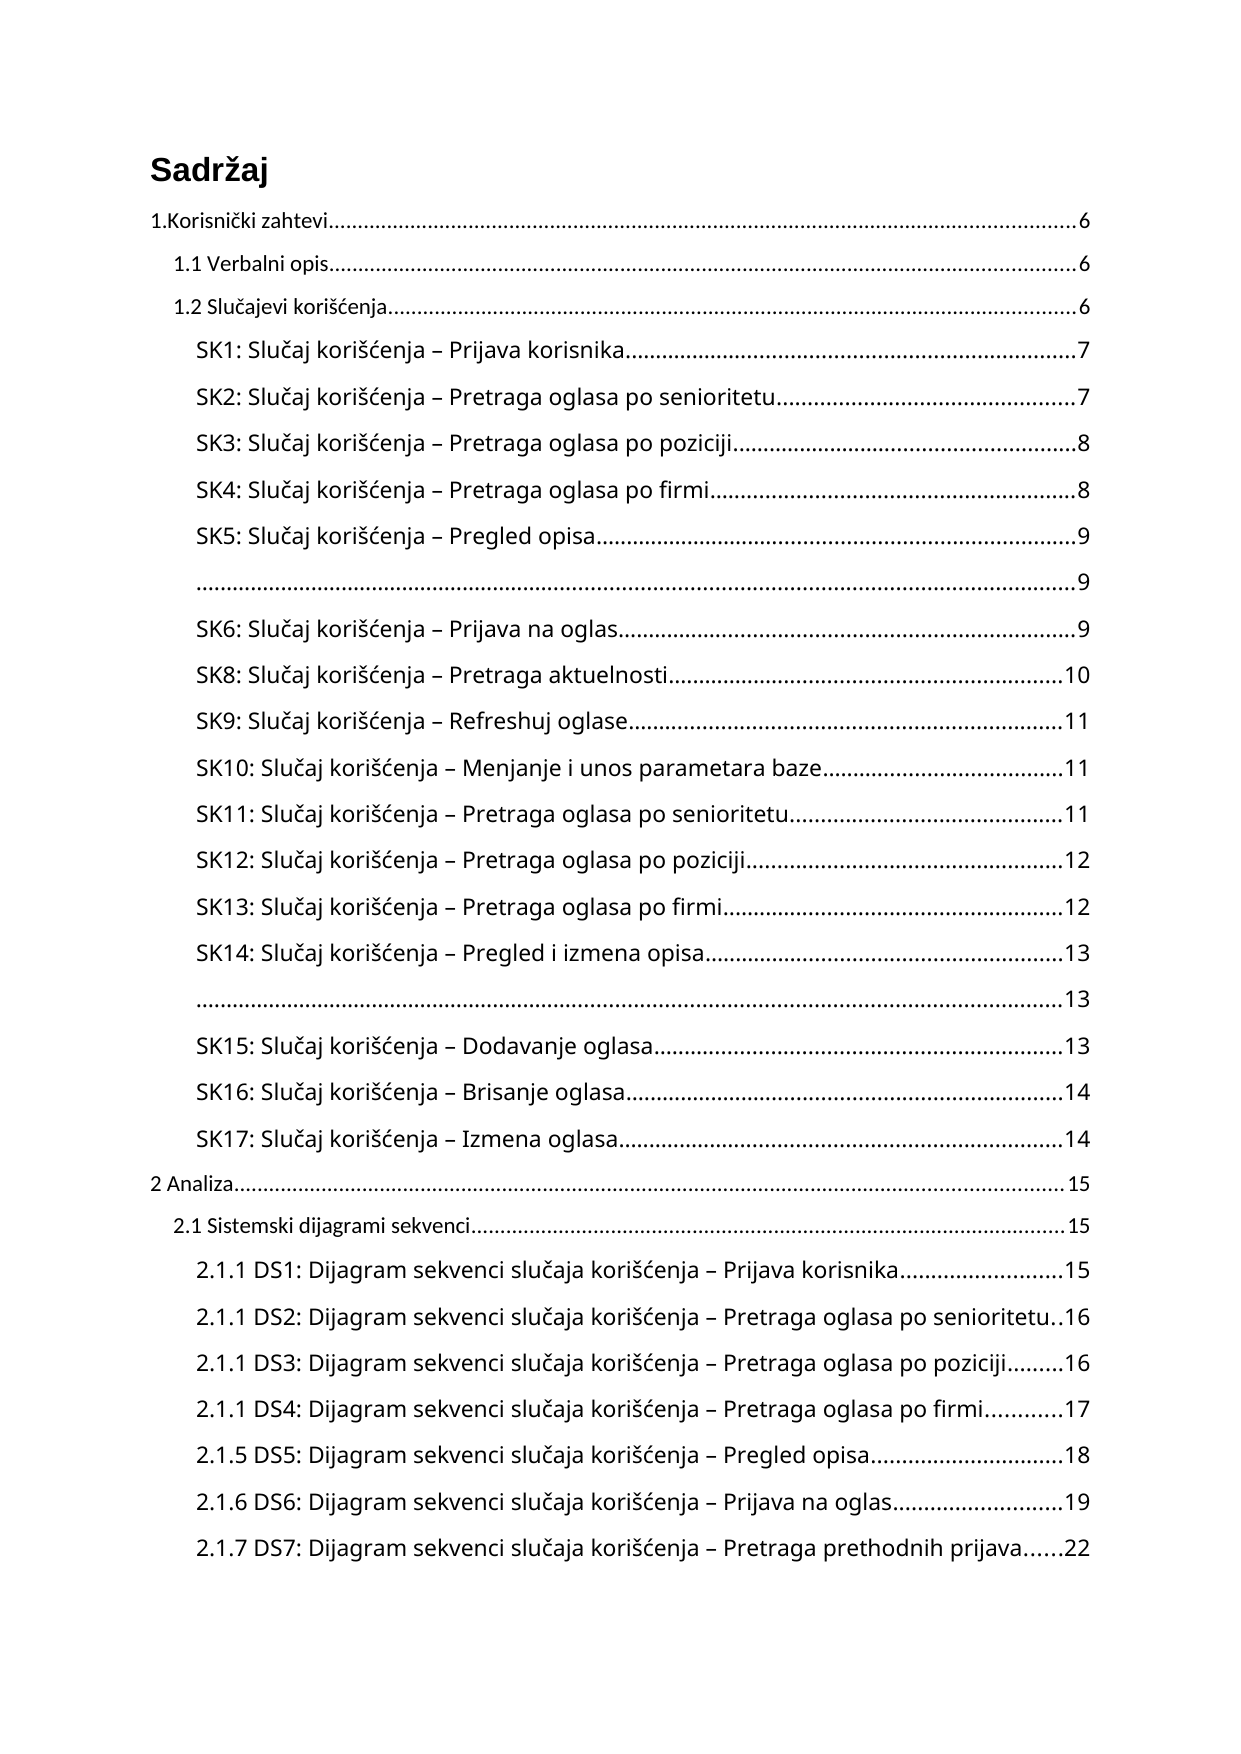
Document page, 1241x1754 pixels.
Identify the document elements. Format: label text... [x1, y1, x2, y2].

text 2.1 Sistemski dijagrami sekvenci 15 [173, 1211, 1090, 1239]
text 2.1.1 DS4: Dijagram sekvenci slučaja korišćenja – Pretraga oglasa po firmi 17 [196, 1393, 1090, 1424]
text 2.1.7 DS7: Dijagram sekvenci slučaja korišćenja – Pretraga prethodnih prijava 22 [196, 1532, 1090, 1563]
text 1.Korisnički zahtevi 6 [150, 207, 1090, 235]
text 2 Analiza 15 [150, 1169, 1090, 1197]
text SK13: Slučaj korišćenja – Pretraga oglasa po firmi 12 [196, 891, 1090, 922]
text 2.1.1 DS1: Dijagram sekvenci slučaja korišćenja – Prijava korisnika 15 [196, 1254, 1090, 1285]
text SK9: Slučaj korišćenja – Refreshuj oglase 11 [196, 705, 1090, 737]
text 9 [196, 566, 1090, 597]
subtitle Sadržaj [150, 150, 1090, 188]
text 2.1.1 DS2: Dijagram sekvenci slučaja korišćenja – Pretraga oglasa po senioritetu 16 [196, 1300, 1090, 1332]
text 1.2 Slučajevi korišćenja 6 [173, 292, 1090, 320]
text SK14: Slučaj korišćenja – Pregled i izmena opisa 13 [196, 937, 1090, 968]
text SK12: Slučaj korišćenja – Pretraga oglasa po poziciji 12 [196, 844, 1090, 876]
text SK5: Slučaj korišćenja – Pregled opisa 9 [196, 520, 1090, 551]
text SK1: Slučaj korišćenja – Prijava korisnika 7 [196, 334, 1090, 366]
text SK4: Slučaj korišćenja – Pretraga oglasa po firmi 8 [196, 473, 1090, 505]
text SK15: Slučaj korišćenja – Dodavanje oglasa 13 [196, 1030, 1090, 1061]
text SK8: Slučaj korišćenja – Pretraga aktuelnosti 10 [196, 659, 1090, 690]
text SK17: Slučaj korišćenja – Izmena oglasa 14 [196, 1122, 1090, 1154]
text SK6: Slučaj korišćenja – Prijava na oglas 9 [196, 613, 1090, 644]
text SK2: Slučaj korišćenja – Pretraga oglasa po senioritetu 7 [196, 381, 1090, 412]
text 1.1 Verbalni opis 6 [173, 249, 1090, 277]
text SK10: Slučaj korišćenja – Menjanje i unos parametara baze 11 [196, 752, 1090, 783]
text SK3: Slučaj korišćenja – Pretraga oglasa po poziciji 8 [196, 427, 1090, 458]
text 2.1.5 DS5: Dijagram sekvenci slučaja korišćenja – Pregled opisa 18 [196, 1439, 1090, 1471]
text 2.1.6 DS6: Dijagram sekvenci slučaja korišćenja – Prijava na oglas 19 [196, 1486, 1090, 1517]
text SK16: Slučaj korišćenja – Brisanje oglasa 14 [196, 1076, 1090, 1107]
text 13 [196, 983, 1090, 1015]
text SK11: Slučaj korišćenja – Pretraga oglasa po senioritetu 11 [196, 798, 1090, 829]
text 2.1.1 DS3: Dijagram sekvenci slučaja korišćenja – Pretraga oglasa po poziciji 16 [196, 1347, 1090, 1378]
